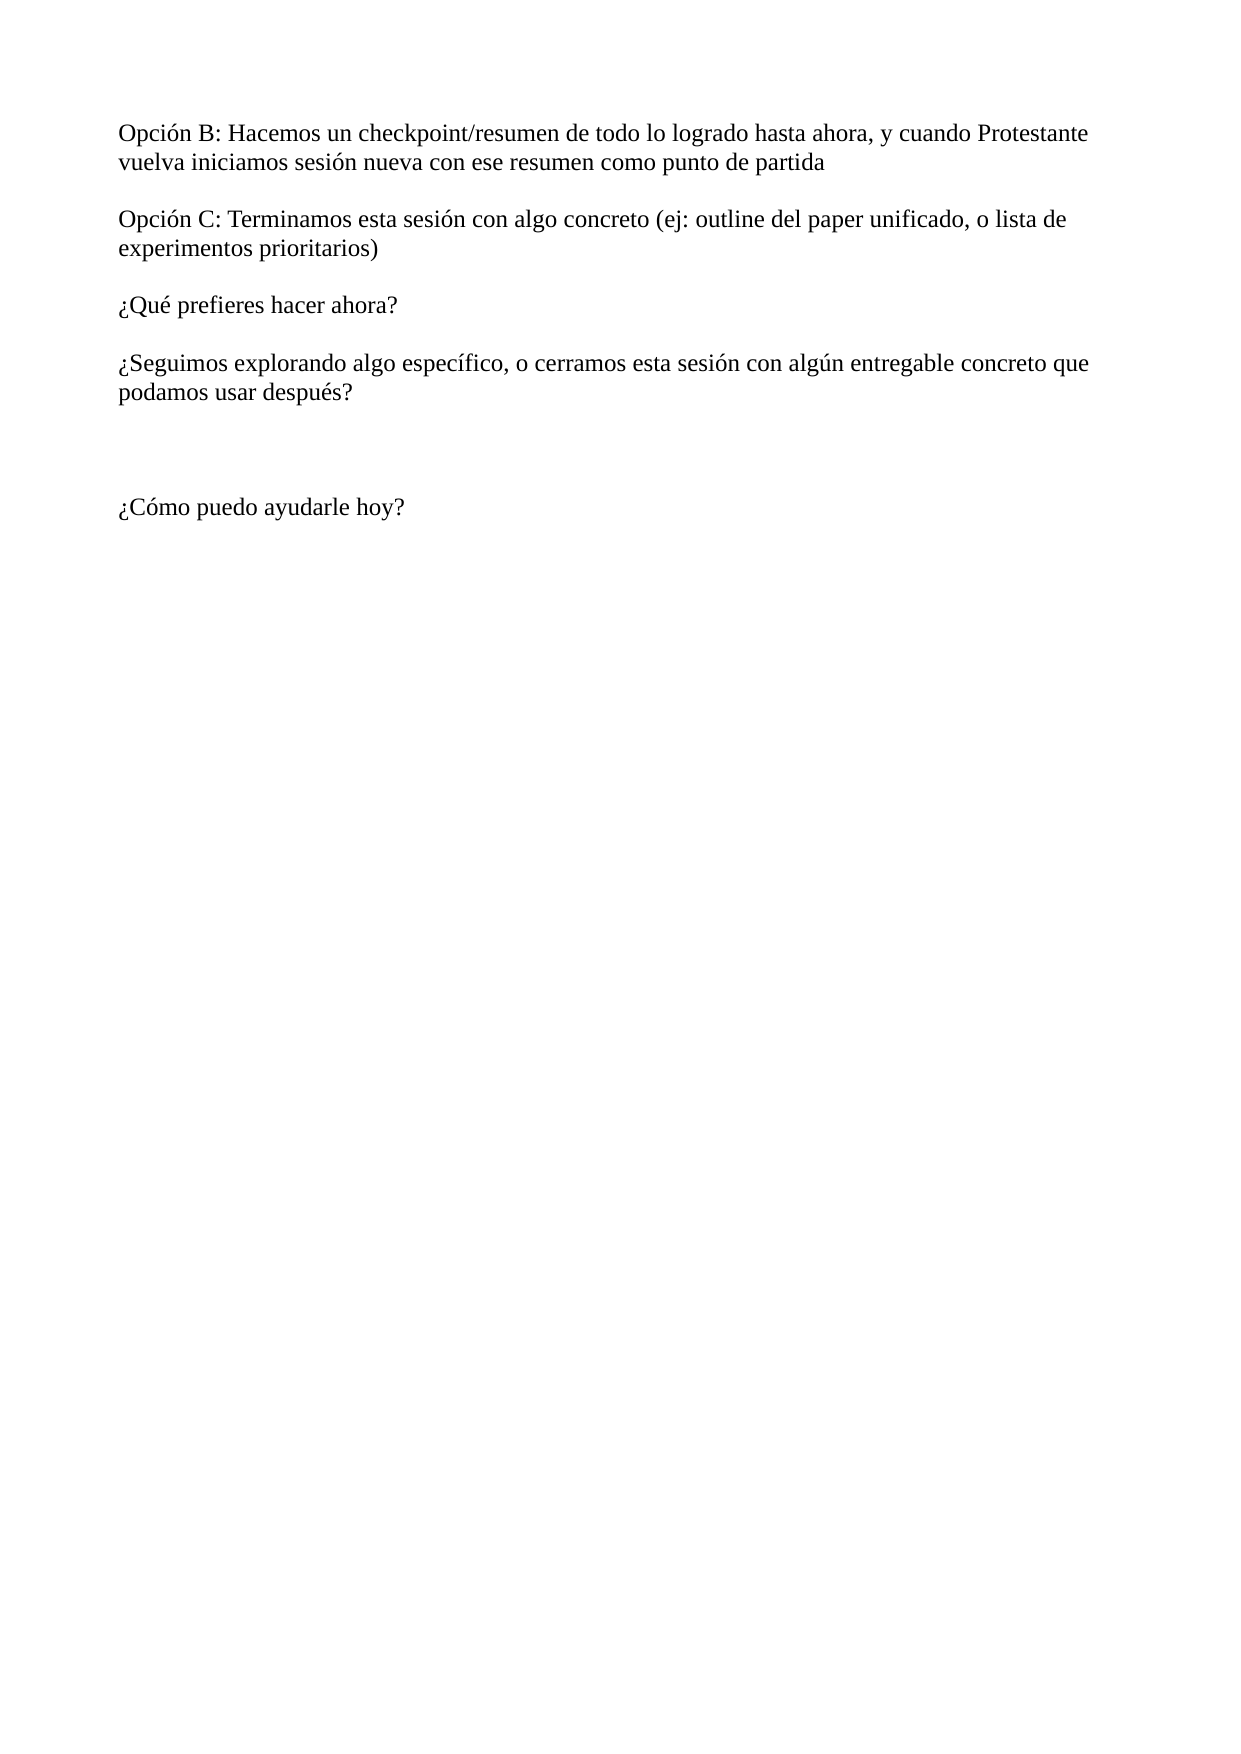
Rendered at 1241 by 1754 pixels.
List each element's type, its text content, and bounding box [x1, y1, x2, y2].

text ¿Cómo puedo ayudarle hoy? [118, 492, 1122, 521]
text Opción C: Terminamos esta sesión con algo concreto (ej: outline del paper unificado, o lista de experimentos prioritarios) [118, 204, 1122, 262]
text Opción B: Hacemos un checkpoint/resumen de todo lo logrado hasta ahora, y cuando Protestante vuelva iniciamos sesión nueva con ese resumen como punto de partida [118, 118, 1122, 176]
text ¿Qué prefieres hacer ahora? [118, 291, 1122, 319]
text ¿Seguimos explorando algo específico, o cerramos esta sesión con algún entregable concreto que podamos usar después? [118, 348, 1122, 406]
